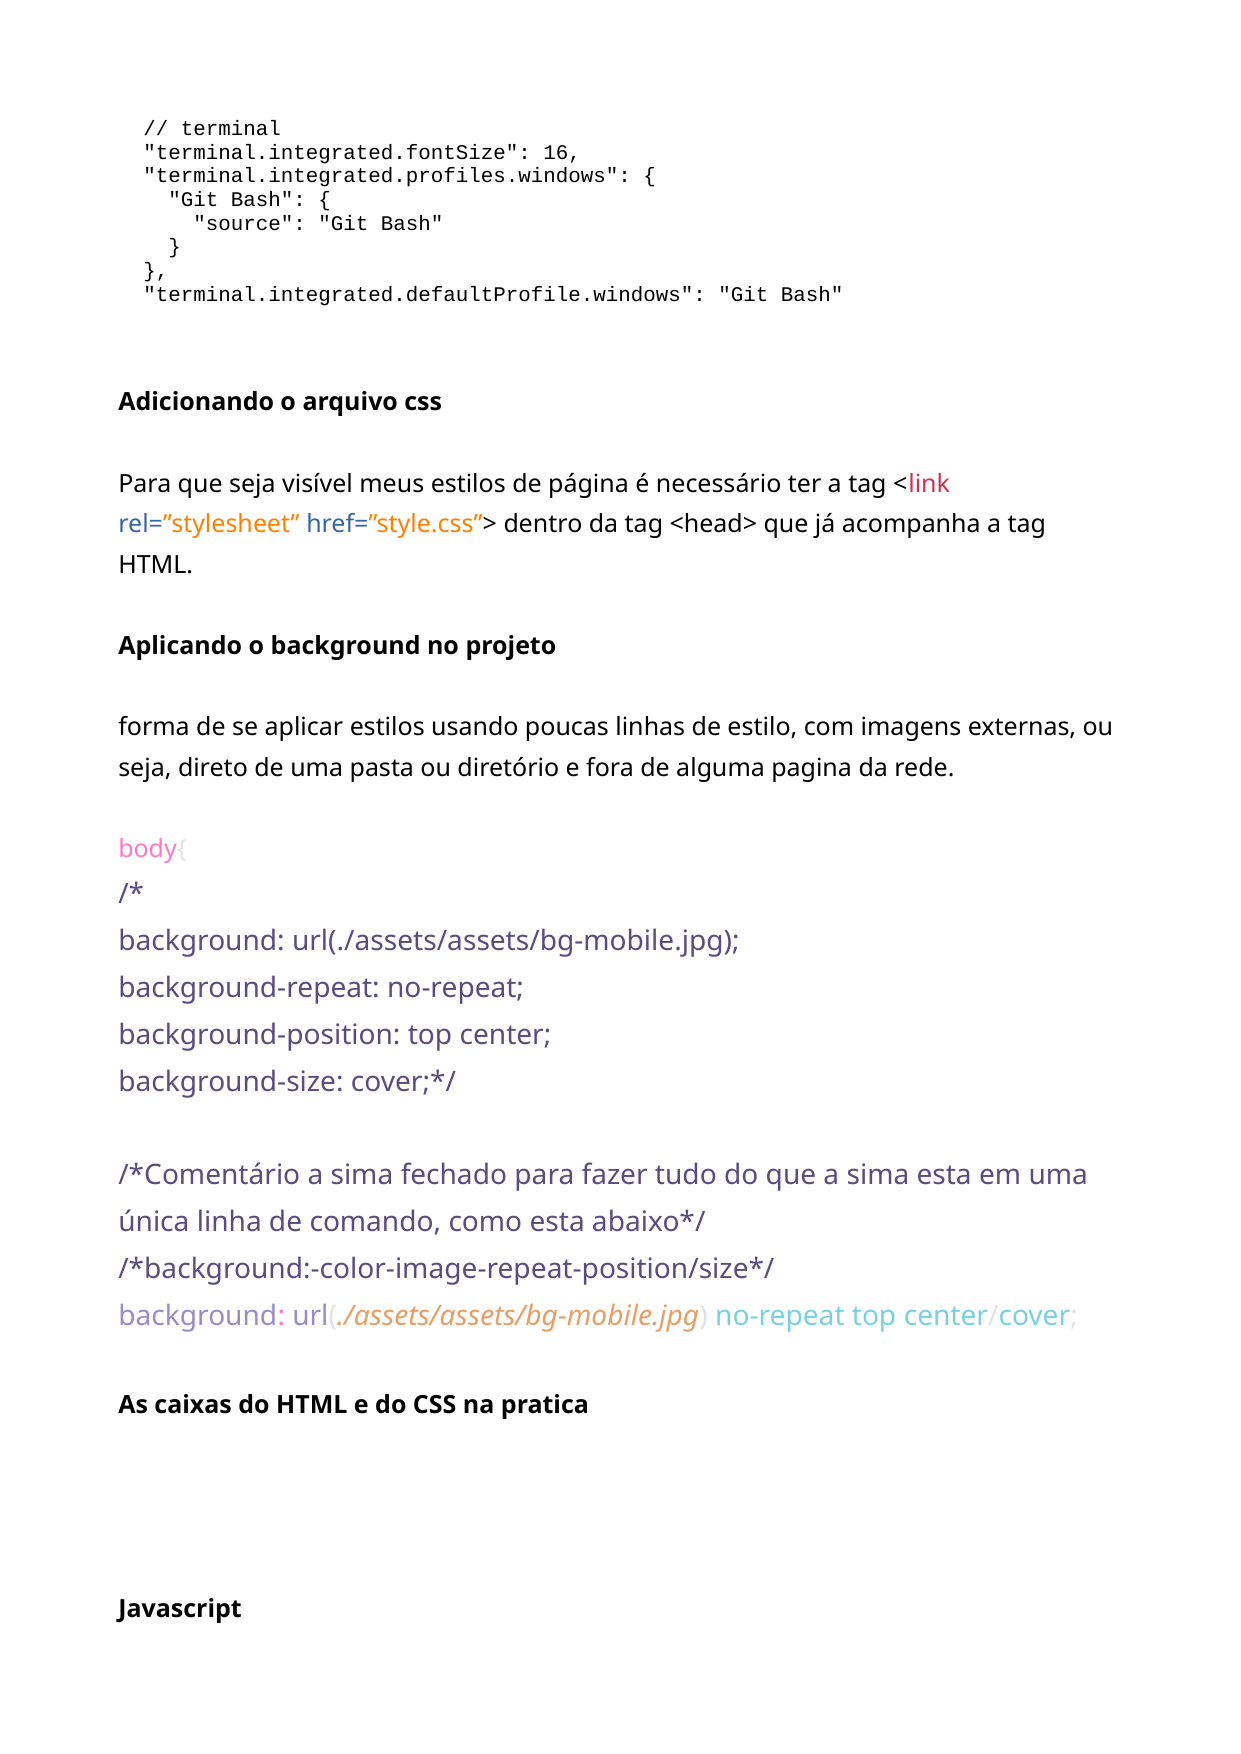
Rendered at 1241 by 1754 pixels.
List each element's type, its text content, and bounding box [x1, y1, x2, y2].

text As caixas do HTML e do CSS na pratica [118, 1381, 1122, 1421]
text }, [118, 260, 1122, 284]
text Para que seja visível meus estilos de página é necessário ter a tag <link rel=”stylesheet” href=”style.css”> dentro da tag <head> que já acompanha a tag HTML. [118, 459, 1122, 581]
text "terminal.integrated.fontSize": 16, [118, 142, 1122, 165]
text background-repeat: no-repeat; [118, 959, 1122, 1006]
text "terminal.integrated.defaultProfile.windows": "Git Bash" [118, 284, 1122, 307]
text "terminal.integrated.profiles.windows": { [118, 165, 1122, 189]
text forma de se aplicar estilos usando poucas linhas de estilo, com imagens externas, ou seja, direto de uma pasta ou diretório e fora de alguma pagina da rede. [118, 702, 1122, 784]
text // terminal [118, 118, 1122, 142]
text /*Comentário a sima fechado para fazer tudo do que a sima esta em uma única linha de comando, como esta abaixo*/ [118, 1146, 1122, 1240]
text Adicionando o arquivo css [118, 377, 1122, 418]
text background-position: top center; [118, 1006, 1122, 1052]
text } [118, 236, 1122, 260]
text background-size: cover;*/ [118, 1052, 1122, 1099]
text Aplicando o background no projeto [118, 621, 1122, 662]
text body{ [118, 824, 1122, 865]
text /*background:-color-image-repeat-position/size*/ [118, 1240, 1122, 1287]
text background: url(./assets/assets/bg-mobile.jpg) no-repeat top center/cover; [118, 1287, 1122, 1334]
text "source": "Git Bash" [118, 213, 1122, 236]
text background: url(./assets/assets/bg-mobile.jpg); [118, 912, 1122, 959]
text "Git Bash": { [118, 189, 1122, 213]
text /* [118, 865, 1122, 912]
text Javascript [118, 1584, 1122, 1624]
